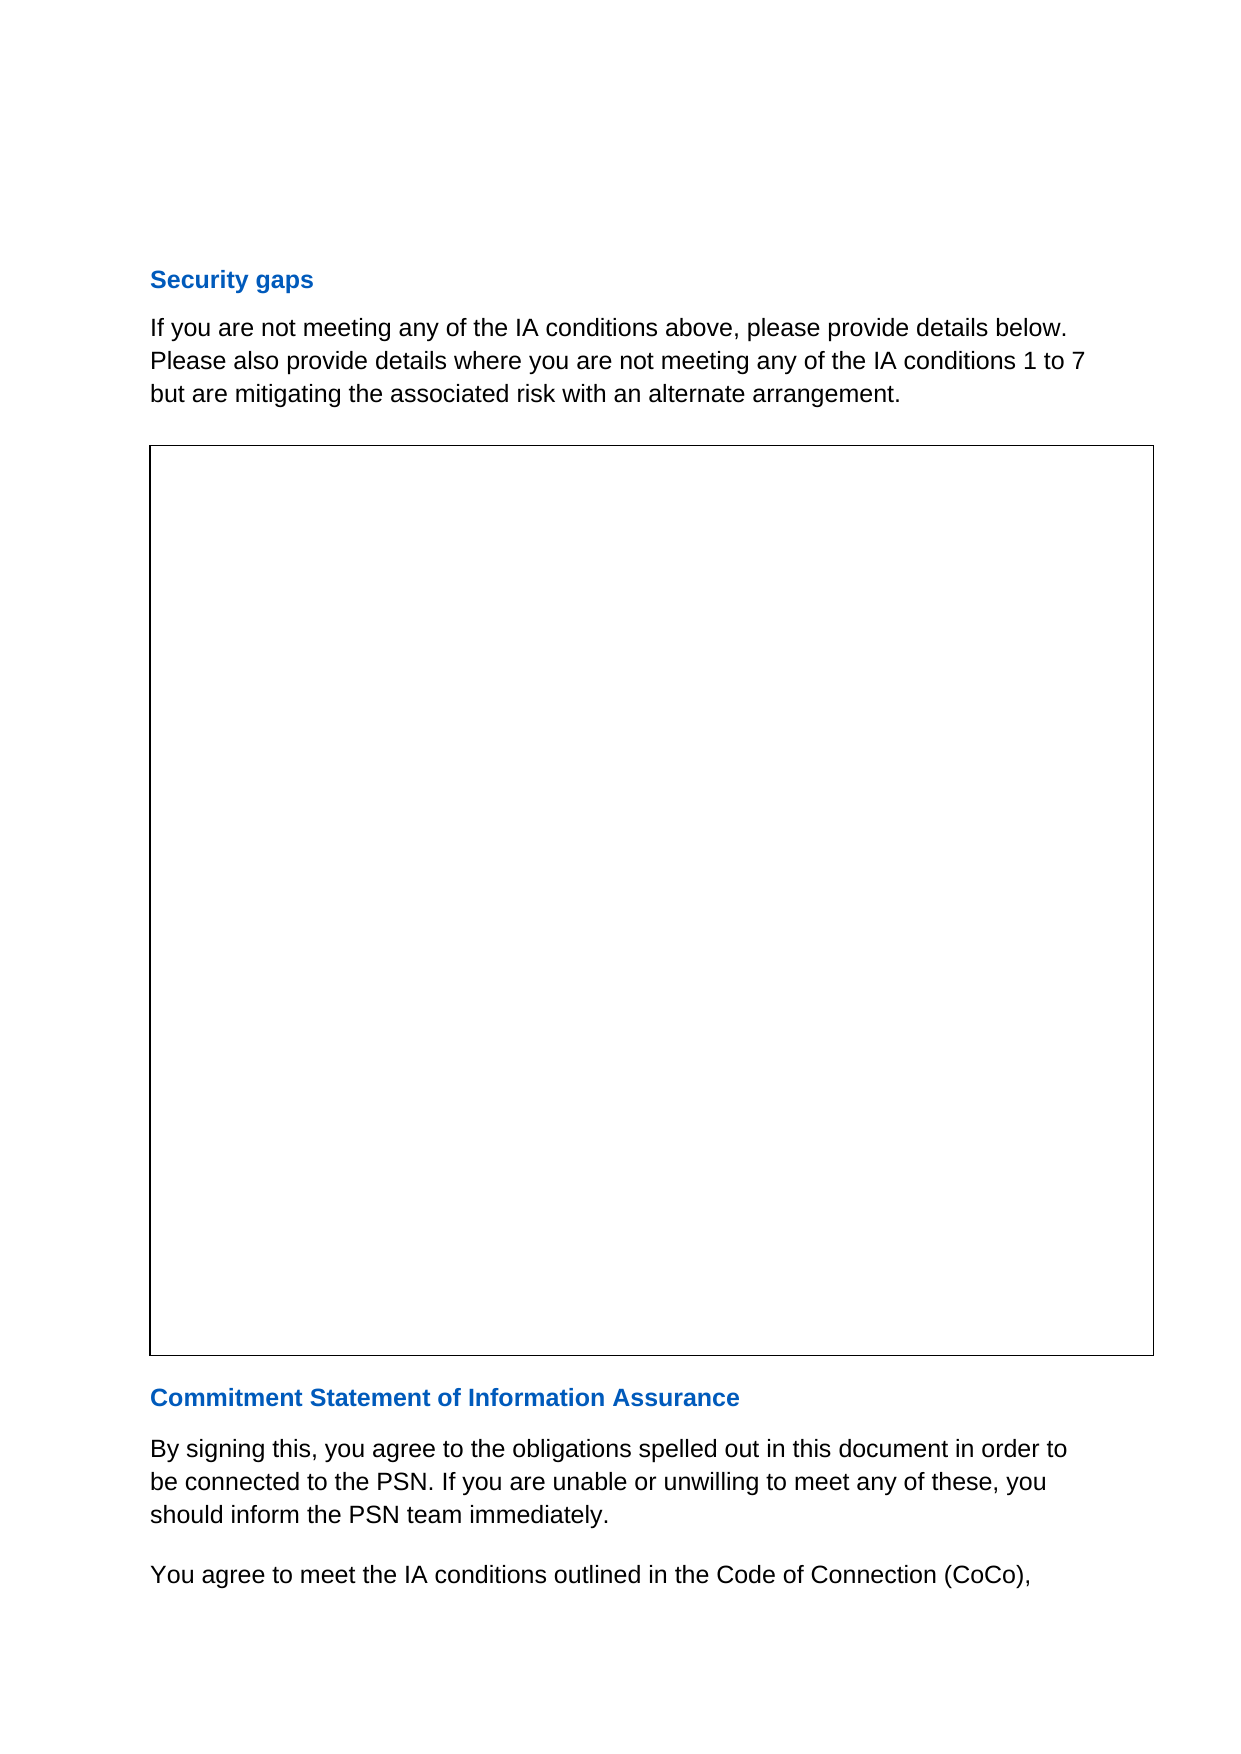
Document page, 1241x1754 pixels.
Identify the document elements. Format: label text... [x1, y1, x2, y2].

table_header [151, 446, 1153, 1354]
text By signing this, you agree to the obligations spelled out in this document in order to be connected to the PSN. If you are unable or unwilling to meet any of these, you should inform the PSN team immediately. [150, 1434, 1090, 1529]
text If you are not meeting any of the IA conditions above, please provide details below. Please also provide details where you are not meeting any of the IA conditions 1 to 7 but are mitigating the associated risk with an alternate arrangement. [150, 313, 1090, 408]
text Security gaps [150, 265, 1090, 294]
text You agree to meet the IA conditions outlined in the Code of Connection (CoCo), [150, 1561, 1090, 1589]
text Commitment Statement of Information Assurance [150, 1383, 1090, 1412]
